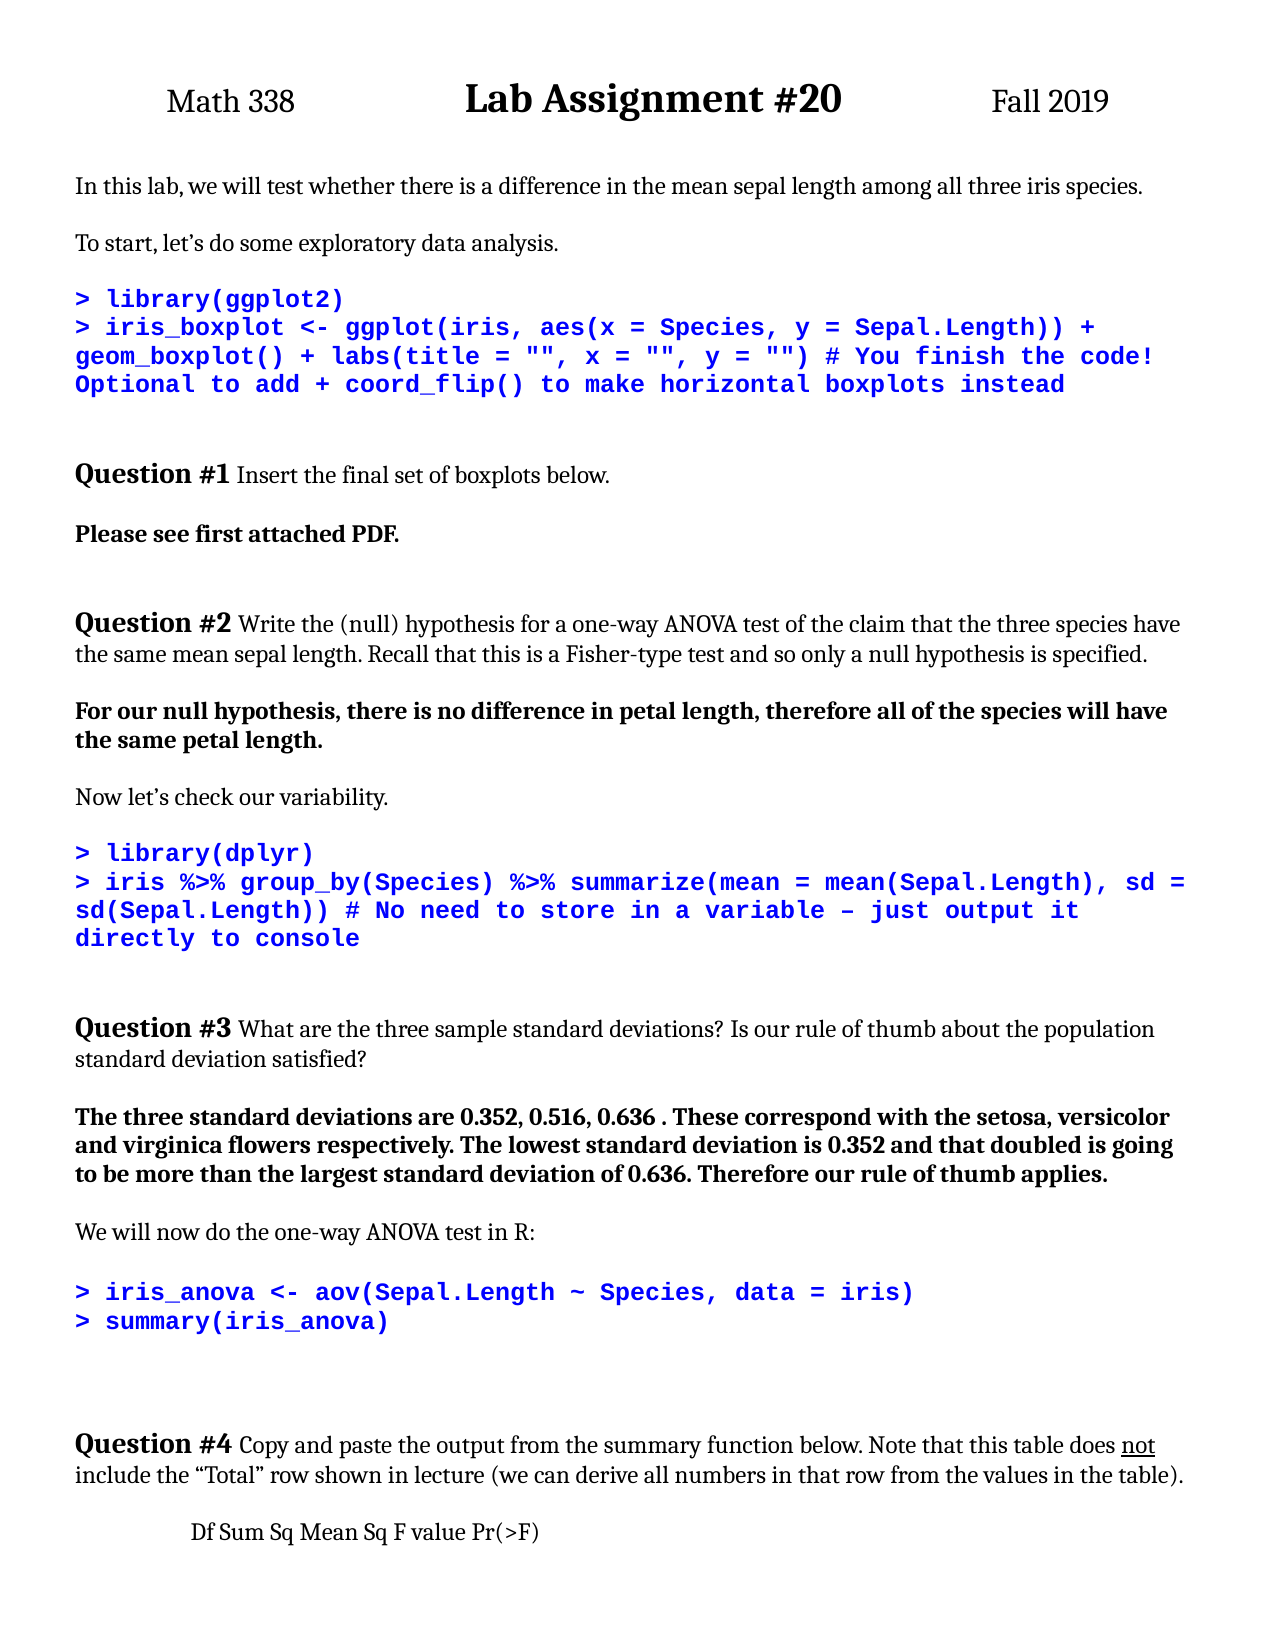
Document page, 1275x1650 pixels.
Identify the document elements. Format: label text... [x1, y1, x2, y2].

text > library(ggplot2) [75, 287, 1200, 315]
text Question #4 Copy and paste the output from the summary function below. Note that this table does not include the “Total” row shown in lecture (we can derive all numbers in that row from the values in the table). [75, 1427, 1200, 1489]
text > iris %>% group_by(Species) %>% summarize(mean = mean(Sepal.Length), sd = sd(Sepal.Length)) # No need to store in a variable – just output it directly to console [75, 869, 1200, 954]
text Question #1 Insert the final set of boxplots below. [75, 457, 1200, 491]
text Df Sum Sq Mean Sq F value Pr(>F) [75, 1518, 1200, 1547]
text Please see first attached PDF. [75, 520, 1200, 548]
text > library(dplyr) [75, 841, 1200, 869]
text > iris_boxplot <- ggplot(iris, aes(x = Species, y = Sepal.Length)) + geom_boxplot() + labs(title = "", x = "", y = "") # You finish the code! Optional to add + coord_flip() to make horizontal boxplots instead [75, 315, 1200, 400]
text > summary(iris_anova) [75, 1308, 1200, 1337]
text > iris_anova <- aov(Sepal.Length ~ Species, data = iris) [75, 1280, 1200, 1308]
text For our null hypothesis, there is no difference in petal length, therefore all of the species will have the same petal length. [75, 697, 1200, 754]
text Question #3 What are the three sample standard deviations? Is our rule of thumb about the population standard deviation satisfied? [75, 1012, 1200, 1074]
text Now let’s check our variability. [75, 783, 1200, 812]
text Question #2 Write the (null) hypothesis for a one-way ANOVA test of the claim that the three species have the same mean sepal length. Recall that this is a Fisher-type test and so only a null hypothesis is specified. [75, 606, 1200, 668]
text The three standard deviations are 0.352, 0.516, 0.636 . These correspond with the setosa, versicolor and virginica flowers respectively. The lowest standard deviation is 0.352 and that doubled is going to be more than the largest standard deviation of 0.636. Therefore our rule of thumb applies. [75, 1103, 1200, 1189]
text To start, let’s do some exploratory data analysis. [75, 229, 1200, 258]
text Math 338 Lab Assignment #20 Fall 2019 [75, 75, 1200, 123]
text We will now do the one-way ANOVA test in R: [75, 1218, 1200, 1246]
text In this lab, we will test whether there is a difference in the mean sepal length among all three iris species. [75, 172, 1200, 201]
